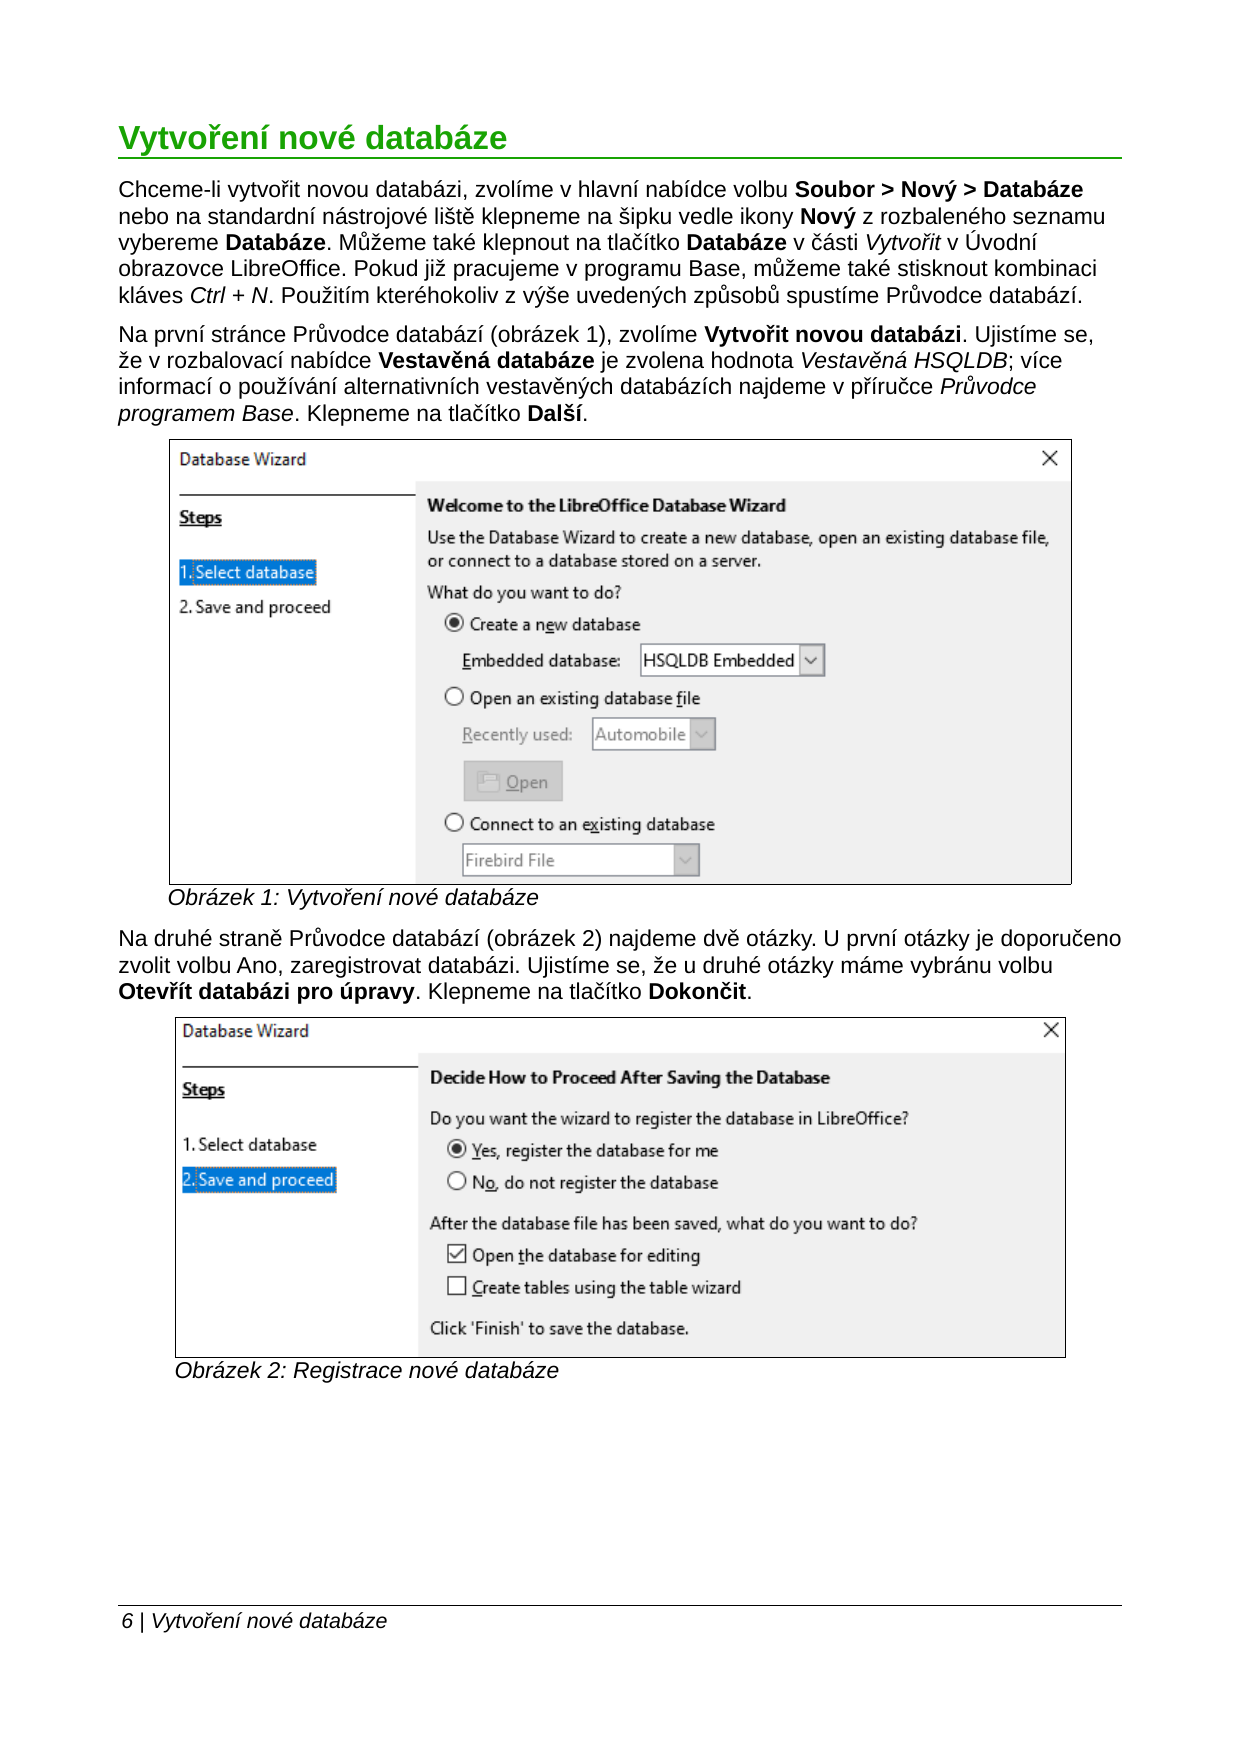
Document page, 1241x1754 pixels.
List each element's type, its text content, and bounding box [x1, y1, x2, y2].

text Na první stránce Průvodce databází (obrázek 1), zvolíme Vytvořit novou databázi. Ujistíme se, že v rozbalovací nabídce Vestavěná databáze je zvolena hodnota Vestavěná HSQLDB; více informací o používání alternativních vestavěných databázích najdeme v příručce Průvodce programem Base. Klepneme na tlačítko Další. [118, 321, 1122, 426]
text Obrázek 2: Registrace nové databáze [174, 1358, 1066, 1384]
picture [176, 1018, 1065, 1357]
text Obrázek 1: Vytvoření nové databáze [167, 438, 1073, 910]
text Na druhé straně Průvodce databází (obrázek 2) najdeme dvě otázky. U první otázky je doporučeno zvolit volbu Ano, zaregistrovat databázi. Ujistíme se, že u druhé otázky máme vybránu volbu Otevřít databázi pro úpravy. Klepneme na tlačítko Dokončit. [118, 925, 1122, 1004]
subtitle Vytvoření nové databáze [118, 118, 1122, 157]
text Chceme-li vytvořit novou databázi, zvolíme v hlavní nabídce volbu Soubor > Nový > Databáze nebo na standardní nástrojové liště klepneme na šipku vedle ikony Nový z rozbaleného seznamu vybereme Databáze. Můžeme také klepnout na tlačítko Databáze v části Vytvořit v Úvodní obrazovce LibreOffice. Pokud již pracujeme v programu Base, můžeme také stisknout kombinaci kláves Ctrl + N. Použitím kteréhokoliv z výše uvedených způsobů spustíme Průvodce databází. [118, 176, 1122, 308]
picture [170, 440, 1071, 884]
